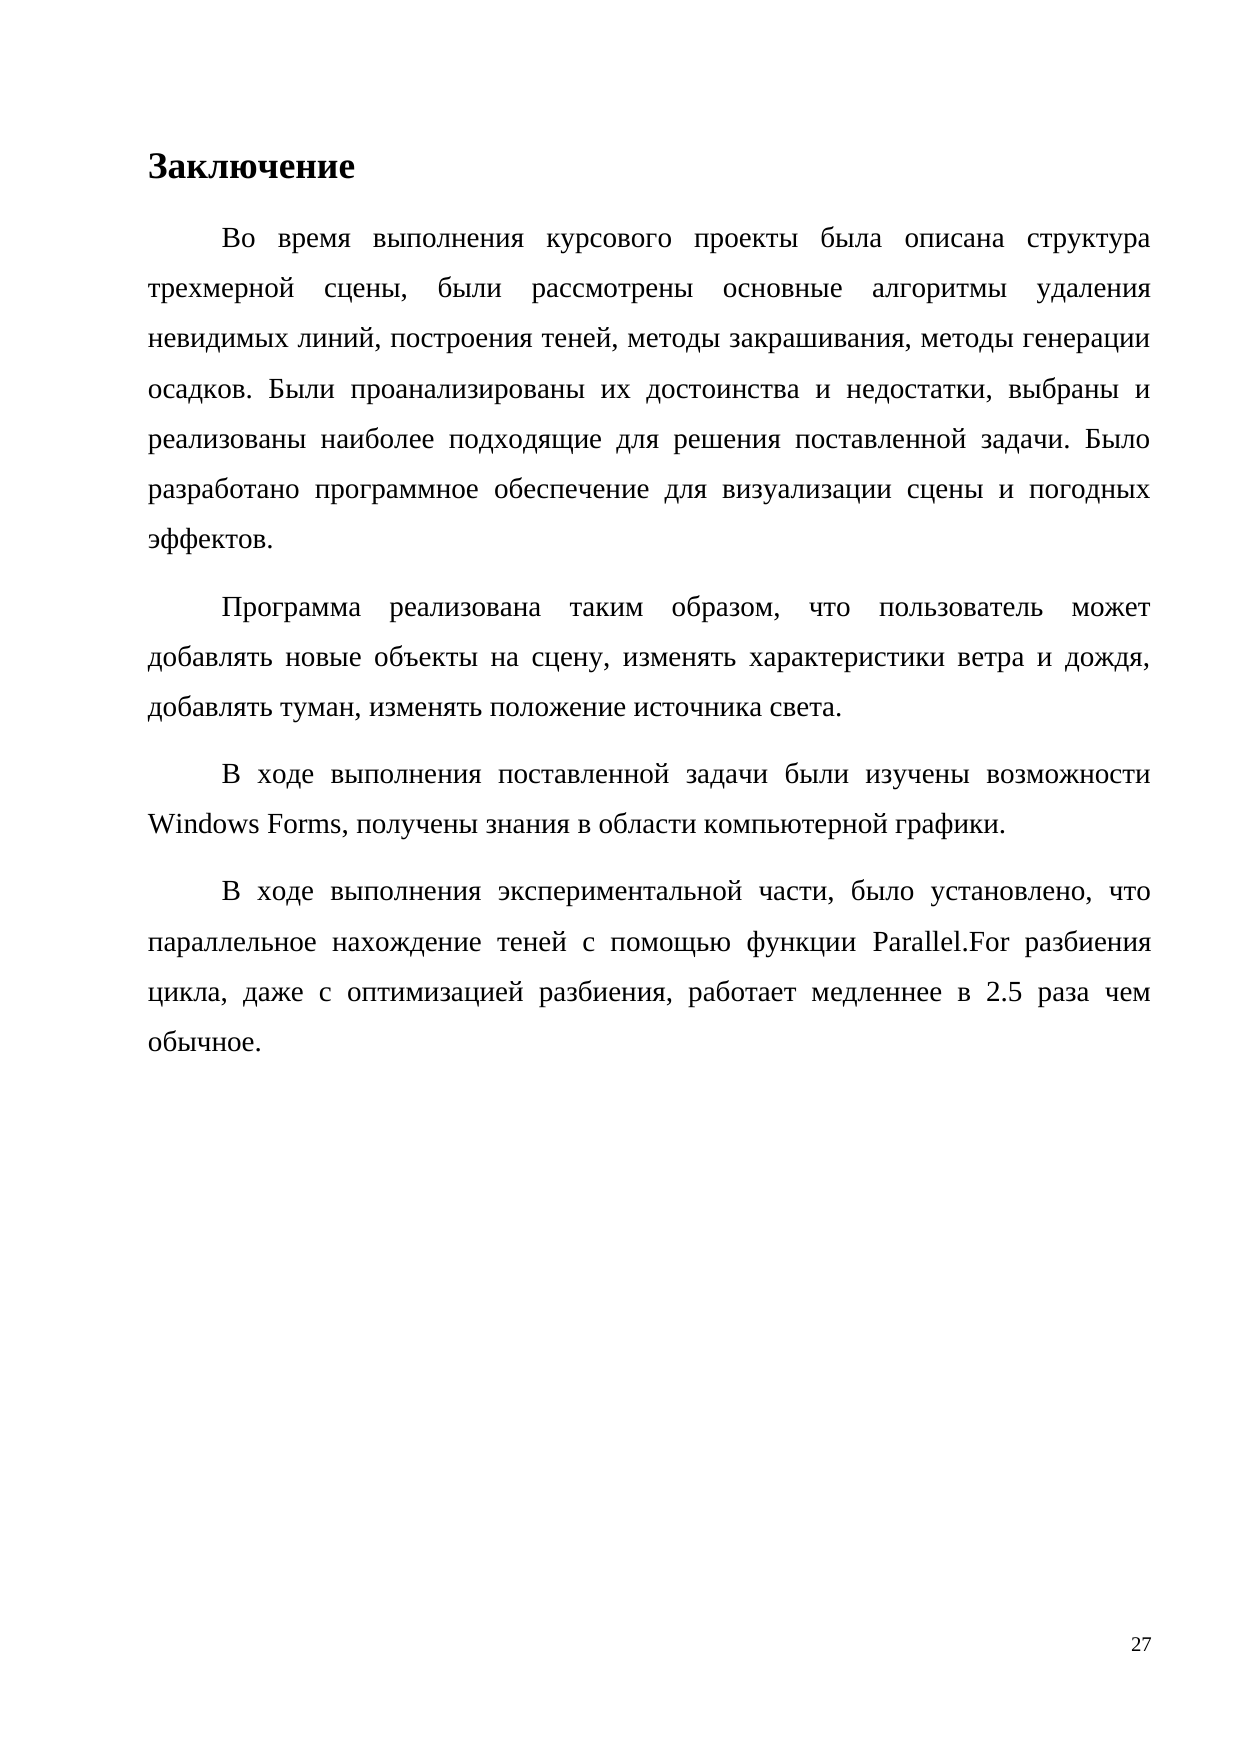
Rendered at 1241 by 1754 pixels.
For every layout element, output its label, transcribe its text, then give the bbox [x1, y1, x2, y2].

text В ходе выполнения поставленной задачи были изучены возможности Windows Forms, получены знания в области компьютерной графики. [148, 756, 1152, 840]
text В ходе выполнения экспериментальной части, было установлено, что параллельное нахождение теней с помощью функции Parallel.For разбиения цикла, даже с оптимизацией разбиения, работает медленнее в 2.5 раза чем обычное. [148, 873, 1152, 1058]
text Во время выполнения курсового проекты была описана структура трехмерной сцены, были рассмотрены основные алгоритмы удаления невидимых линий, построения теней, методы закрашивания, методы генерации осадков. Были проанализированы их достоинства и недостатки, выбраны и реализованы наиболее подходящие для решения поставленной задачи. Было разработано программное обеспечение для визуализации сцены и погодных эффектов. [148, 220, 1152, 555]
text Программа реализована таким образом, что пользователь может добавлять новые объекты на сцену, изменять характеристики ветра и дождя, добавлять туман, изменять положение источника света. [148, 589, 1152, 723]
subtitle Заключение [148, 143, 1152, 186]
